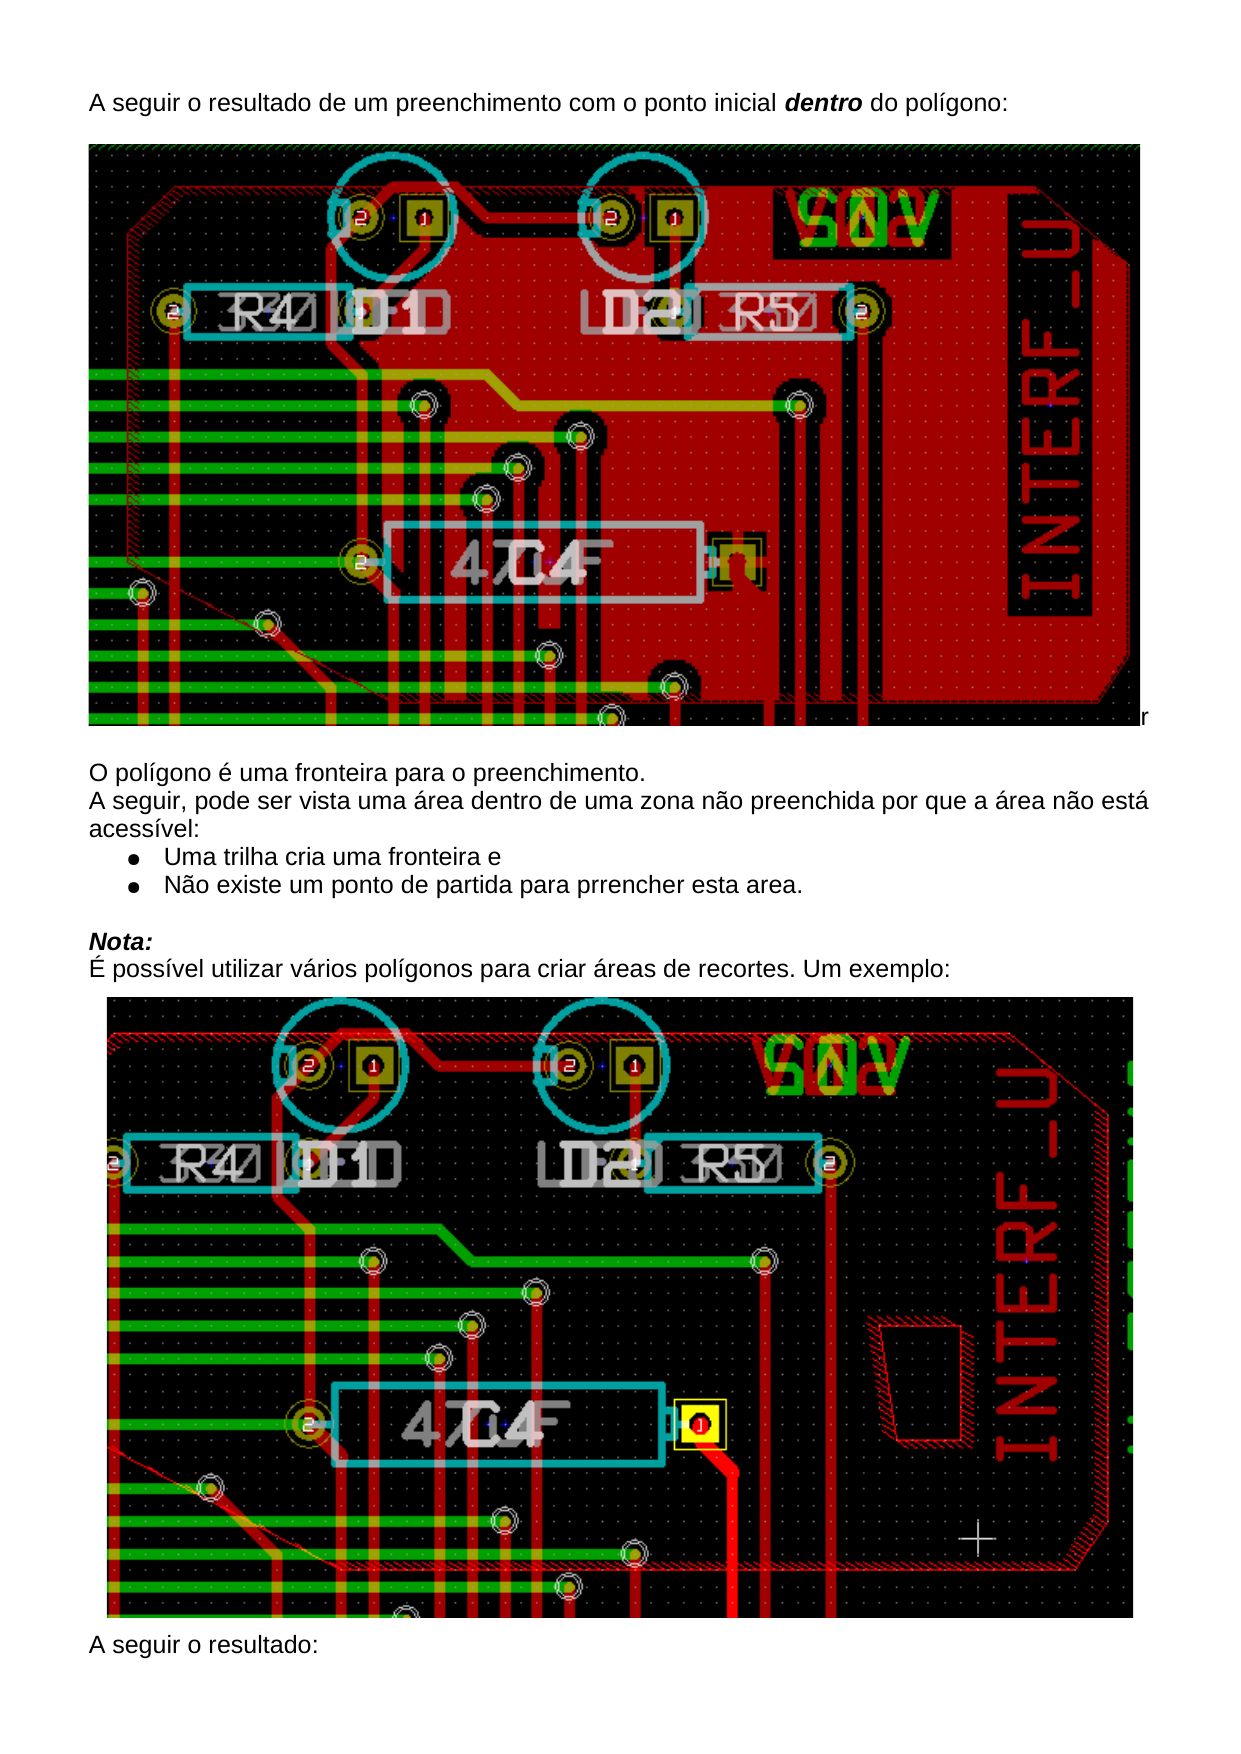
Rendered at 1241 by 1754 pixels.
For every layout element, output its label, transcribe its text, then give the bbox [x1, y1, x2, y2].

picture [88, 144, 1141, 726]
text Nota: [88, 927, 1152, 955]
text A seguir, pode ser vista uma área dentro de uma zona não preenchida por que a área não está acessível: [88, 787, 1152, 843]
list Uma trilha cria uma fronteira e [126, 843, 1152, 871]
text r [88, 144, 1152, 731]
text O polígono é uma fronteira para o preenchimento. [88, 759, 1152, 787]
text A seguir o resultado de um preenchimento com o ponto inicial dentro do polígono: [88, 88, 1152, 117]
picture [106, 997, 1134, 1618]
text É possível utilizar vários polígonos para criar áreas de recortes. Um exemplo: [88, 955, 1152, 983]
text A seguir o resultado: [88, 1631, 1152, 1659]
list Não existe um ponto de partida para prrencher esta area. [126, 871, 1152, 899]
